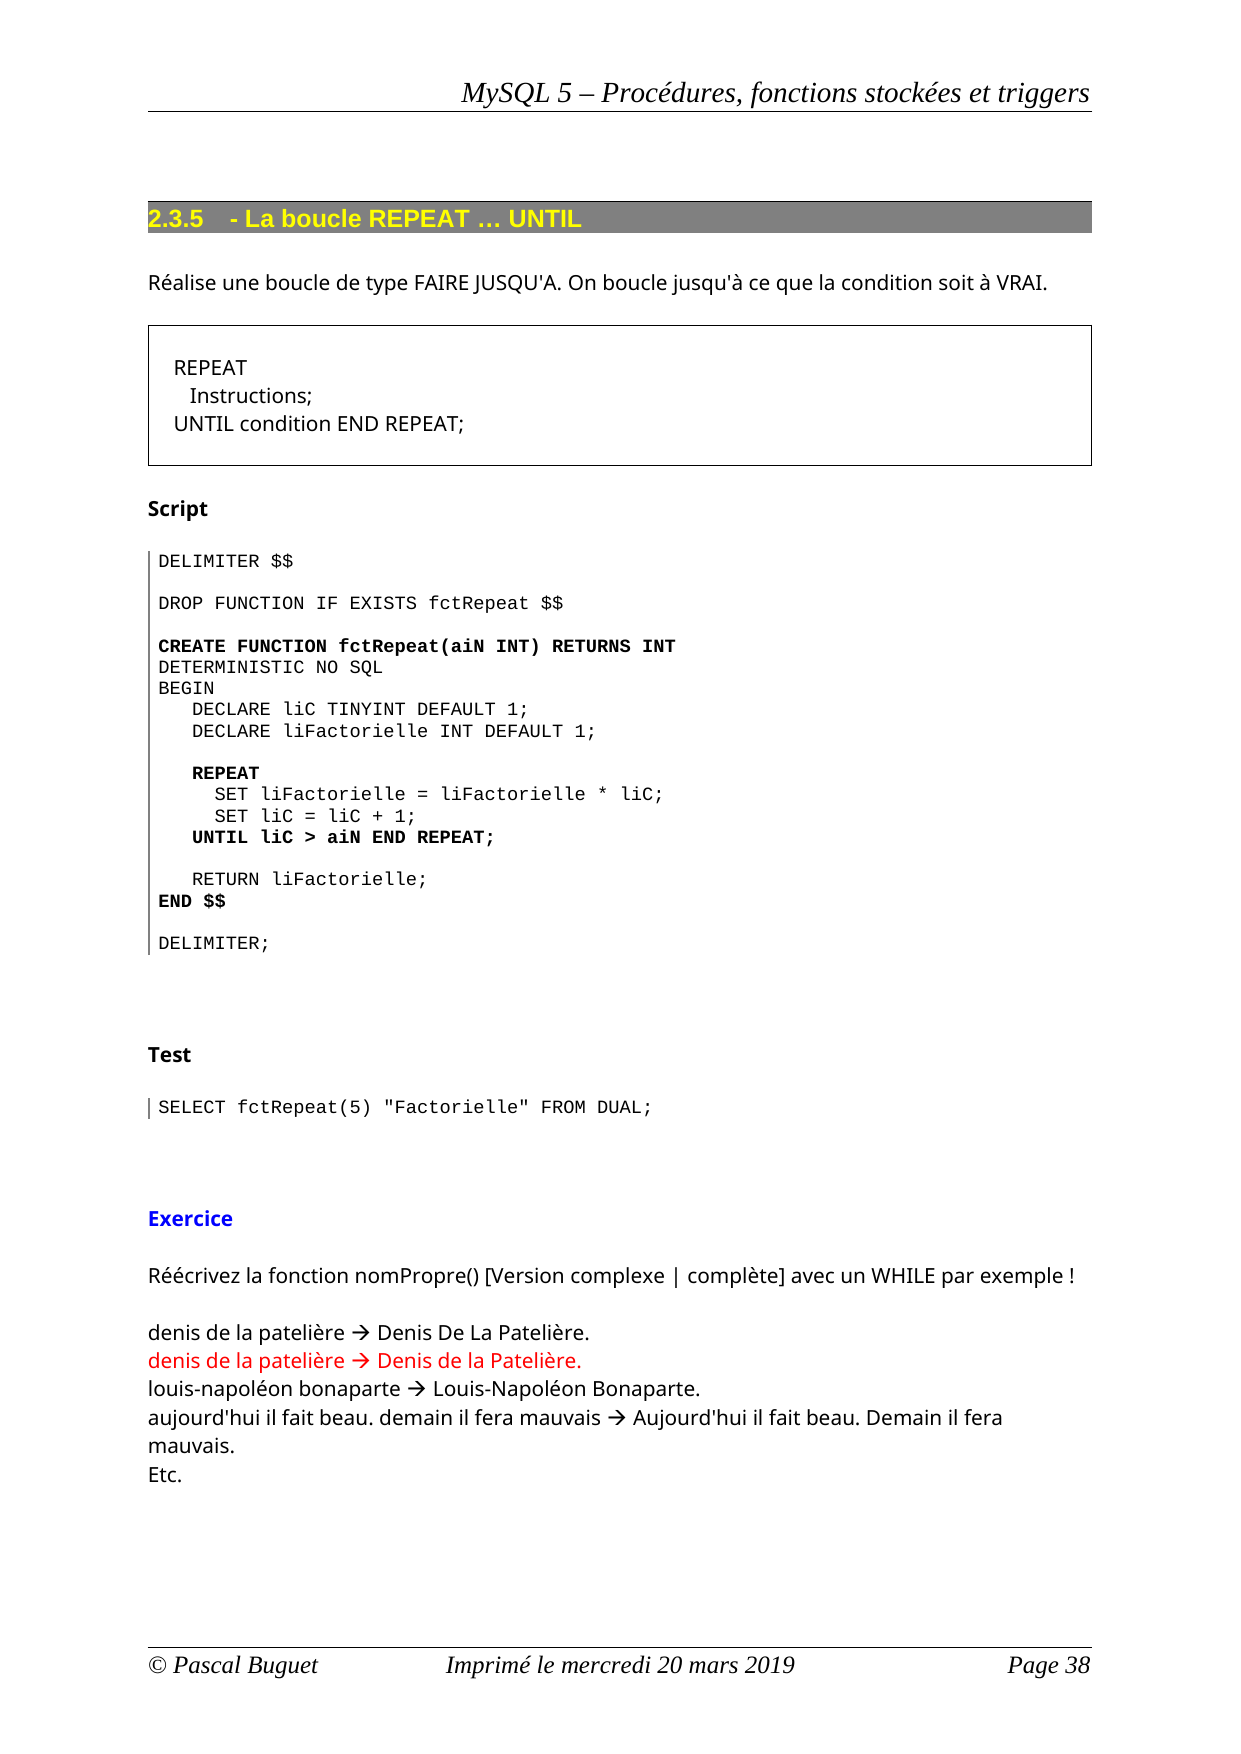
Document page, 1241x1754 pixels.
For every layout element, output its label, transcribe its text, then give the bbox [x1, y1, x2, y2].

text Script [148, 494, 1092, 523]
text DELIMITER; [150, 934, 1092, 955]
text louis-napoléon bonaparte  Louis-Napoléon Bonaparte. [148, 1374, 1092, 1403]
text denis de la patelière  Denis De La Patelière. [148, 1318, 1092, 1346]
text DECLARE liC TINYINT DEFAULT 1; [150, 700, 1092, 721]
text END $$ [150, 891, 1092, 913]
text DECLARE liFactorielle INT DEFAULT 1; [150, 721, 1092, 743]
text Test [148, 1041, 1092, 1069]
text RETURN liFactorielle; [150, 870, 1092, 891]
text denis de la patelière  Denis de la Patelière. [148, 1346, 1092, 1374]
text Instructions; [149, 353, 1091, 381]
text UNTIL liC > aiN END REPEAT; [150, 828, 1092, 849]
text REPEAT [149, 326, 1091, 353]
text Etc. [148, 1460, 1092, 1488]
text UNTIL condition END REPEAT; [149, 381, 1091, 465]
text DELIMITER $$ [150, 551, 1092, 573]
text SELECT fctRepeat(5) "Factorielle" FROM DUAL; [148, 1097, 1092, 1119]
subtitle - La boucle REPEAT … UNTIL [148, 202, 1092, 233]
text Réécrivez la fonction nomPropre() [Version complexe | complète] avec un WHILE par exemple ! [148, 1261, 1092, 1289]
text DETERMINISTIC NO SQL [150, 658, 1092, 679]
text CREATE FUNCTION fctRepeat(aiN INT) RETURNS INT [150, 636, 1092, 658]
text Réalise une boucle de type FAIRE JUSQU'A. On boucle jusqu'à ce que la condition soit à VRAI. [148, 268, 1092, 296]
text BEGIN [150, 679, 1092, 700]
text SET liC = liC + 1; [150, 806, 1092, 828]
text REPEAT [150, 764, 1092, 785]
text Exercice [148, 1204, 1092, 1232]
text DROP FUNCTION IF EXISTS fctRepeat $$ [150, 594, 1092, 615]
text aujourd'hui il fait beau. demain il fera mauvais  Aujourd'hui il fait beau. Demain il fera mauvais. [148, 1403, 1092, 1460]
text SET liFactorielle = liFactorielle * liC; [150, 785, 1092, 806]
